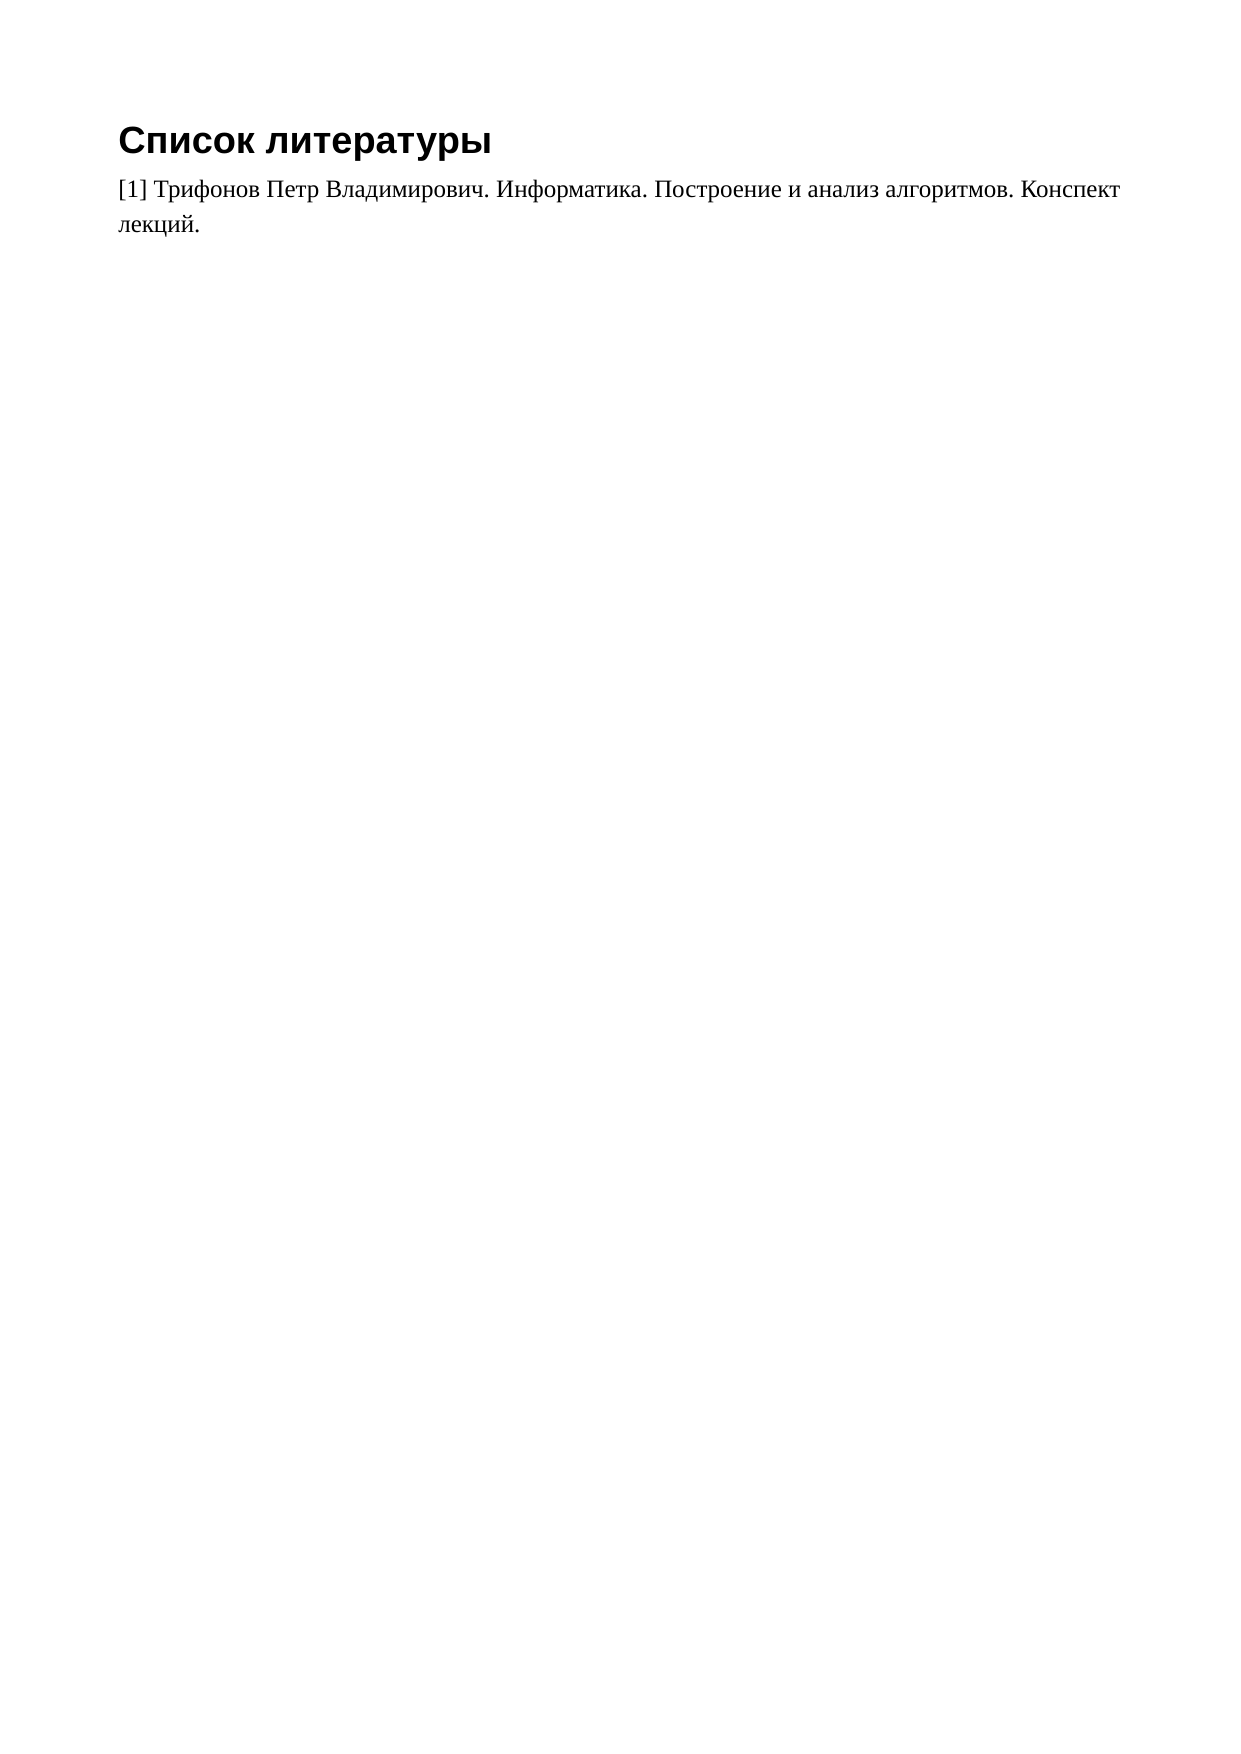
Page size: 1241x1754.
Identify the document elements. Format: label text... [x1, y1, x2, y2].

text [1] Трифонов Петр Владимирович. Информатика. Построение и анализ алгоритмов. Конспект лекций. [118, 174, 1122, 237]
subtitle Список литературы [118, 118, 1122, 162]
